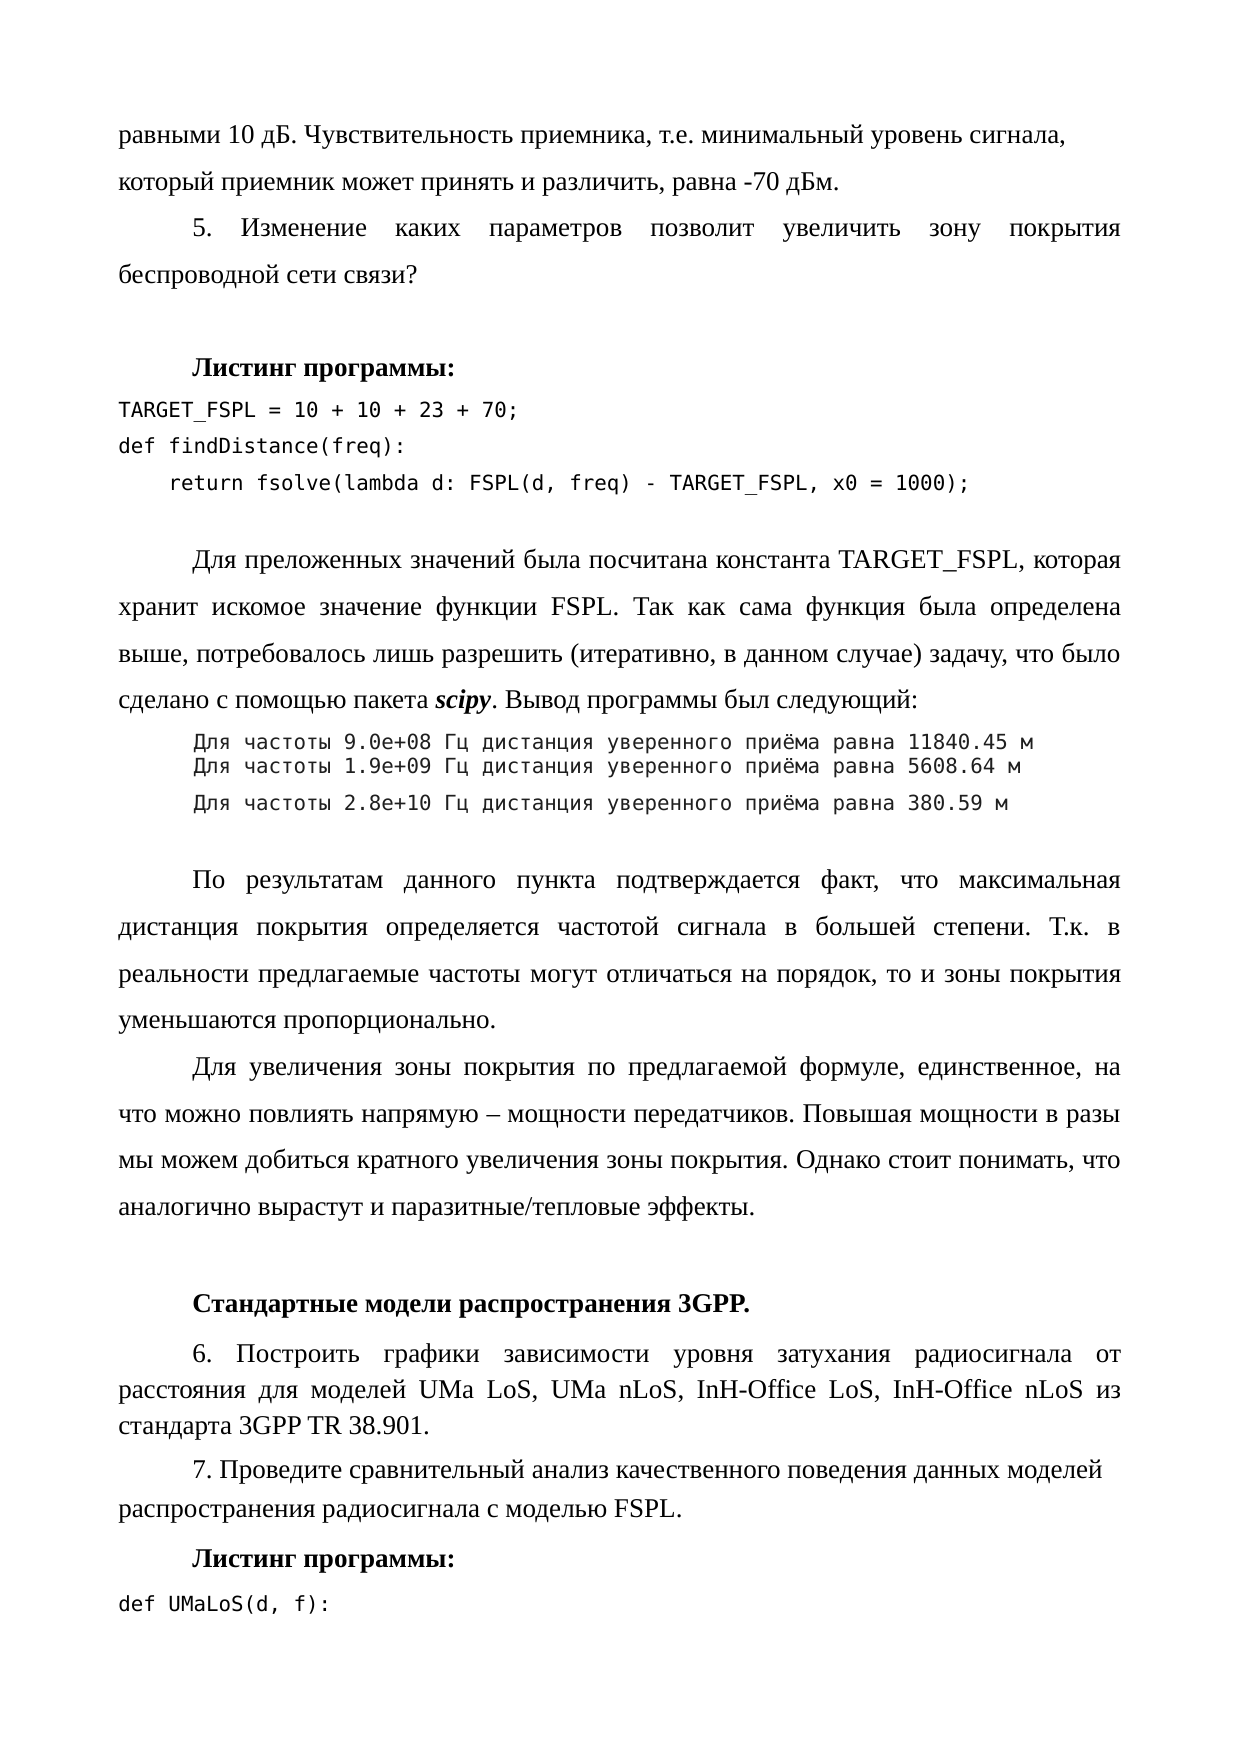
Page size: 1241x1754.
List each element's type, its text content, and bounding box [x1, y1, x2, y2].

text По результатам данного пункта подтверждается факт, что максимальная дистанция покрытия определяется частотой сигнала в большей степени. Т.к. в реальности предлагаемые частоты могут отличаться на порядок, то и зоны покрытия уменьшаются пропорционально. [118, 863, 1122, 1035]
text Для увеличения зоны покрытия по предлагаемой формуле, единственное, на что можно повлиять напрямую – мощности передатчиков. Повышая мощности в разы мы можем добиться кратного увеличения зоны покрытия. Однако стоит понимать, что аналогично вырастут и паразитные/тепловые эффекты. [118, 1050, 1122, 1221]
text распространения радиосигнала с моделью FSPL. [118, 1492, 1122, 1523]
text Стандартные модели распространения 3GPP. [118, 1287, 1122, 1318]
text равными 10 дБ. Чувствительность приемника, т.е. минимальный уровень сигнала, [118, 118, 1122, 149]
text 5. Изменение каких параметров позволит увеличить зону покрытия беспроводной сети связи? [118, 211, 1122, 289]
text def UMaLoS(d, f): [118, 1592, 1122, 1617]
text который приемник может принять и различить, равна -70 дБм. [118, 165, 1122, 196]
text Листинг программы: [118, 351, 1122, 383]
text return fsolve(lambda d: FSPL(d, freq) - TARGET_FSPL, x0 = 1000); [118, 471, 1122, 495]
text Листинг программы: [118, 1542, 1122, 1573]
text 6. Построить графики зависимости уровня затухания радиосигнала от расстояния для моделей UMa LoS, UMa nLoS, InH-Office LoS, InH-Office nLoS из стандарта 3GPP TR 38.901. [118, 1337, 1122, 1440]
text Для частоты 9.0e+08 Гц дистанция уверенного приёма равна 11840.45 м [118, 730, 1122, 754]
text 7. Проведите сравнительный анализ качественного поведения данных моделей [118, 1453, 1122, 1484]
text Для преложенных значений была посчитана константа TARGET_FSPL, которая хранит искомое значение функции FSPL. Так как сама функция была определена выше, потребовалось лишь разрешить (итеративно, в данном случае) задачу, что было сделано с помощью пакета scipy. Вывод программы был следующий: [118, 543, 1122, 715]
text TARGET_FSPL = 10 + 10 + 23 + 70; [118, 398, 1122, 422]
text Для частоты 1.9e+09 Гц дистанция уверенного приёма равна 5608.64 м [118, 754, 1122, 779]
text Для частоты 2.8e+10 Гц дистанция уверенного приёма равна 380.59 м [118, 791, 1122, 815]
text def findDistance(freq): [118, 434, 1122, 459]
